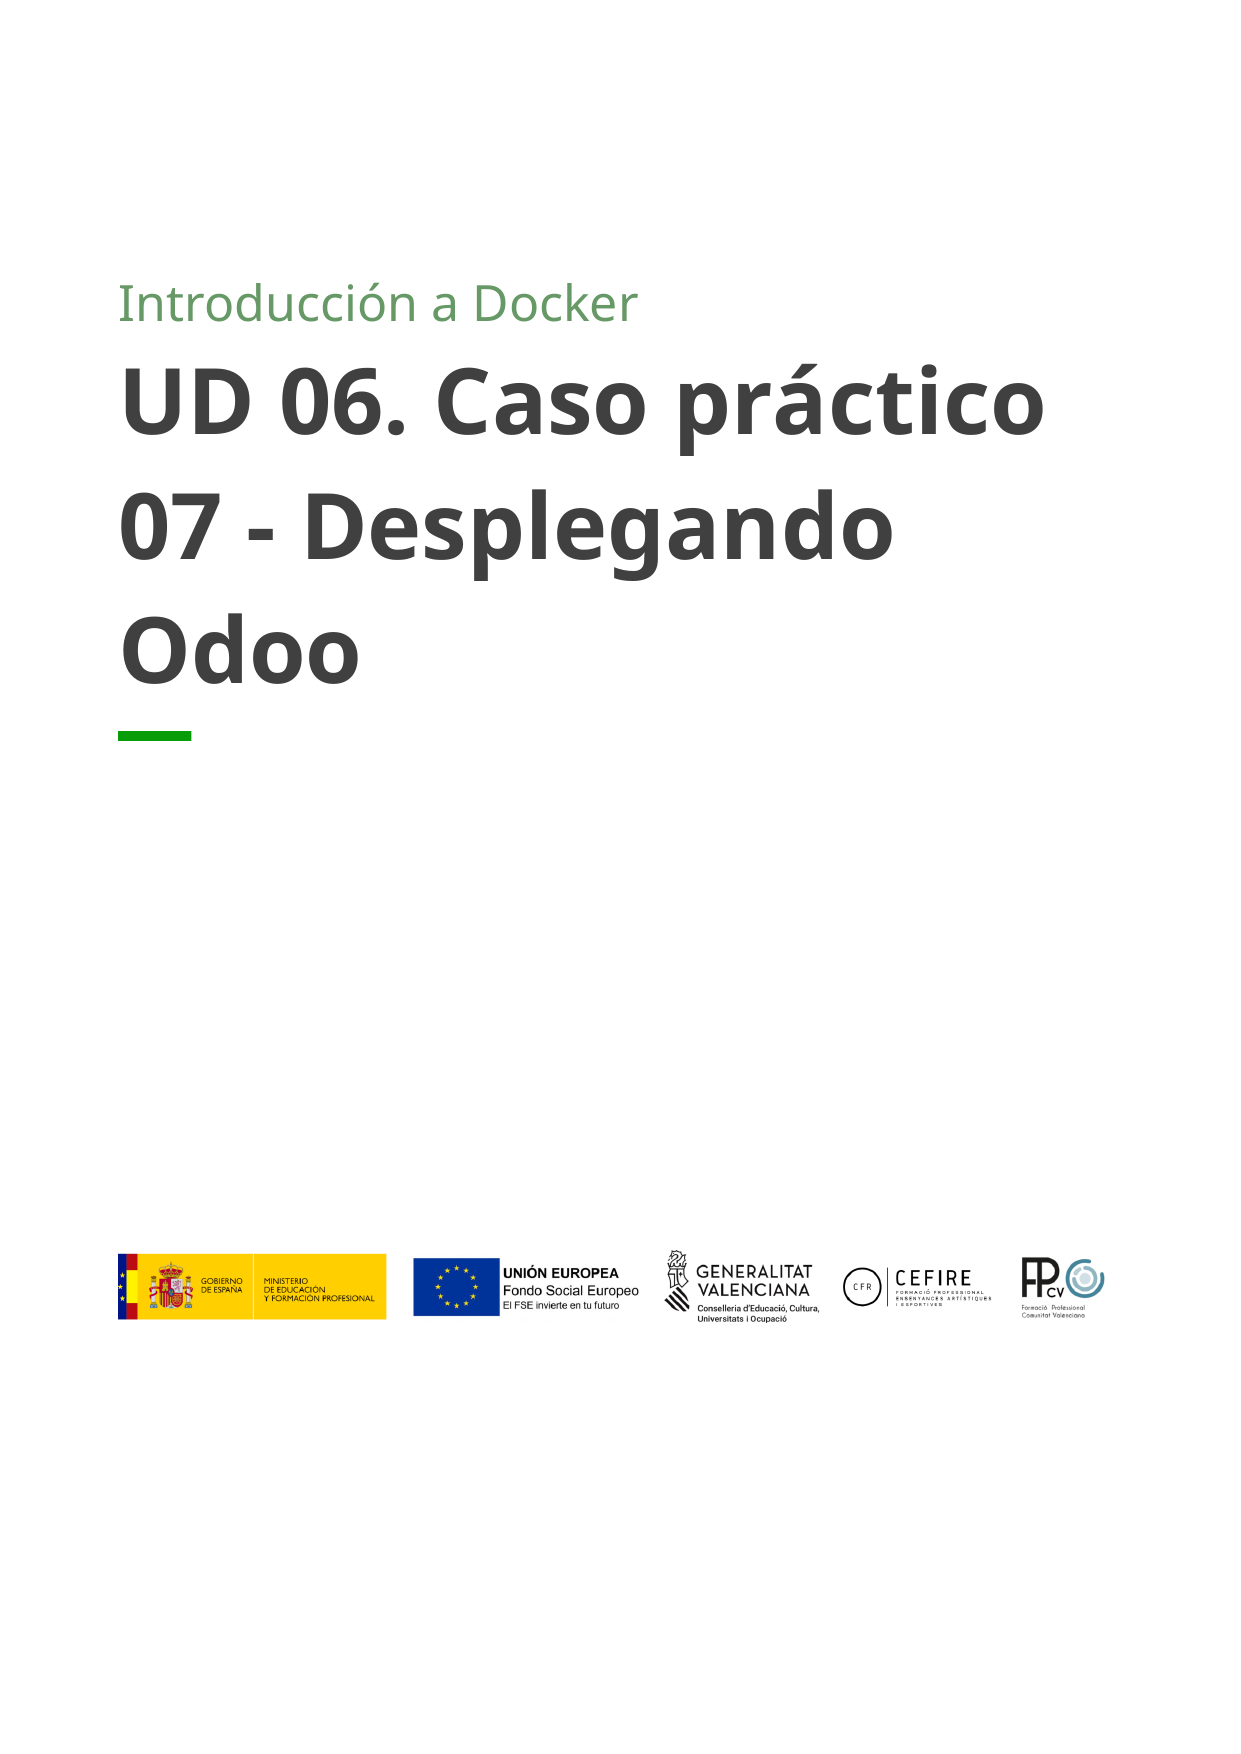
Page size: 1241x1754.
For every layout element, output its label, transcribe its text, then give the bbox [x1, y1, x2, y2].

title Introducción a Docker UD 06. Caso práctico 07 - Desplegando Odoo [118, 268, 1122, 711]
picture [118, 1250, 1122, 1323]
picture [118, 731, 192, 741]
